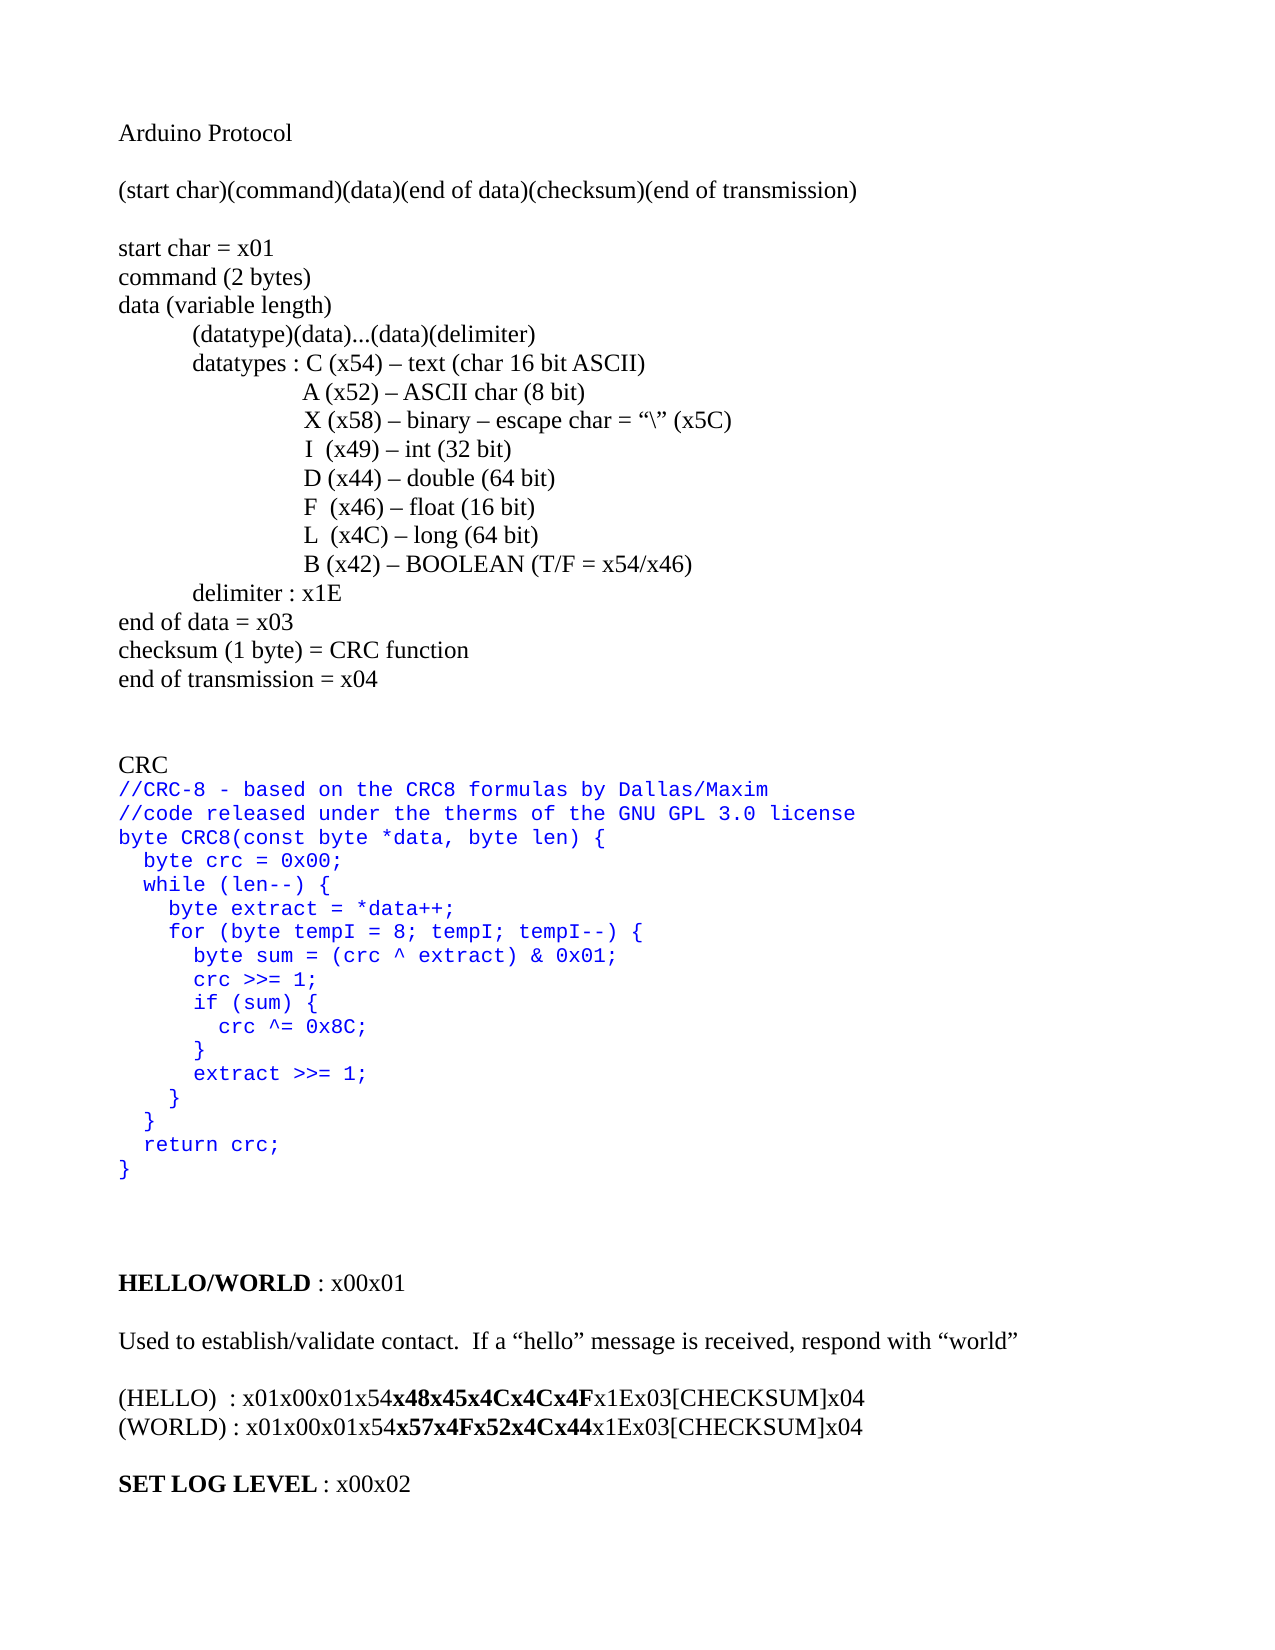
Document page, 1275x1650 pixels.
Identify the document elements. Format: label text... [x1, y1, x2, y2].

text } [118, 1158, 1157, 1181]
text extract >>= 1; [118, 1063, 1157, 1087]
text L (x4C) – long (64 bit) [118, 521, 1157, 549]
text while (len--) { [118, 874, 1157, 898]
text SET LOG LEVEL : x00x02 [118, 1469, 1157, 1498]
text byte extract = *data++; [118, 898, 1157, 921]
text (start char)(command)(data)(end of data)(checksum)(end of transmission) [118, 176, 1157, 204]
text } [118, 1087, 1157, 1110]
text data (variable length) [118, 291, 1157, 319]
text //CRC-8 - based on the CRC8 formulas by Dallas/Maxim [118, 779, 1157, 803]
text (HELLO) : x01x00x01x54x48x45x4Cx4Cx4Fx1Ex03[CHECKSUM]x04 [118, 1383, 1157, 1412]
text D (x44) – double (64 bit) [118, 463, 1157, 492]
text return crc; [118, 1134, 1157, 1158]
text byte CRC8(const byte *data, byte len) { [118, 827, 1157, 850]
text X (x58) – binary – escape char = “\” (x5C) [118, 406, 1157, 434]
text (datatype)(data)...(data)(delimiter) [118, 319, 1157, 348]
text for (byte tempI = 8; tempI; tempI--) { [118, 921, 1157, 945]
text } [118, 1110, 1157, 1134]
text if (sum) { [118, 992, 1157, 1016]
text command (2 bytes) [118, 262, 1157, 291]
text Used to establish/validate contact. If a “hello” message is received, respond with “world” [118, 1326, 1157, 1354]
text F (x46) – float (16 bit) [118, 492, 1157, 521]
text HELLO/WORLD : x00x01 [118, 1268, 1157, 1297]
text delimiter : x1E [118, 578, 1157, 607]
text crc >>= 1; [118, 968, 1157, 992]
text B (x42) – BOOLEAN (T/F = x54/x46) [118, 549, 1157, 578]
text crc ^= 0x8C; [118, 1016, 1157, 1039]
text Arduino Protocol [118, 118, 1157, 147]
text (WORLD) : x01x00x01x54x57x4Fx52x4Cx44x1Ex03[CHECKSUM]x04 [118, 1412, 1157, 1441]
text A (x52) – ASCII char (8 bit) [118, 377, 1157, 406]
text I (x49) – int (32 bit) [118, 434, 1157, 463]
text checksum (1 byte) = CRC function [118, 636, 1157, 664]
text //code released under the therms of the GNU GPL 3.0 license [118, 803, 1157, 827]
text datatypes : C (x54) – text (char 16 bit ASCII) [118, 348, 1157, 377]
text byte sum = (crc ^ extract) & 0x01; [118, 945, 1157, 968]
text CRC [118, 751, 1157, 779]
text } [118, 1039, 1157, 1063]
text end of data = x03 [118, 607, 1157, 636]
text end of transmission = x04 [118, 664, 1157, 693]
text start char = x01 [118, 233, 1157, 262]
text byte crc = 0x00; [118, 850, 1157, 874]
